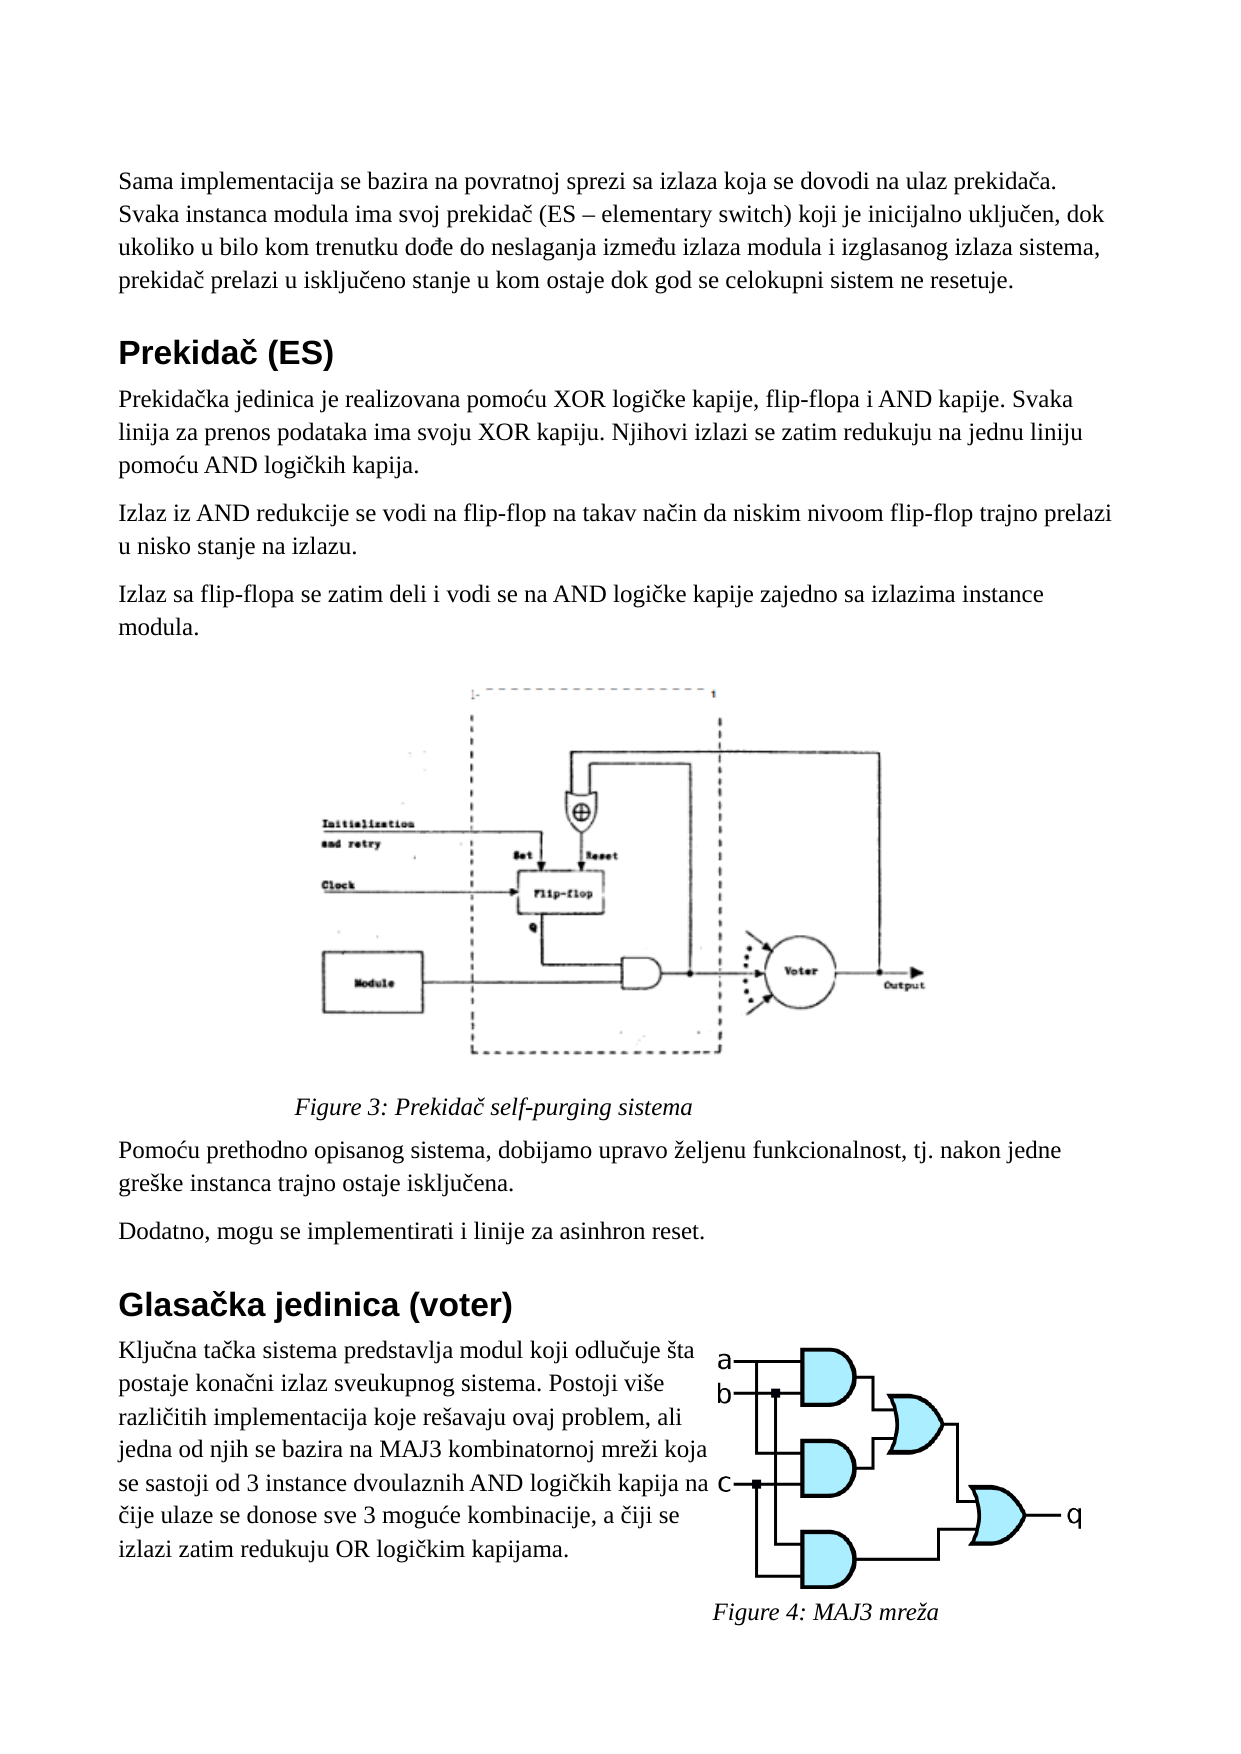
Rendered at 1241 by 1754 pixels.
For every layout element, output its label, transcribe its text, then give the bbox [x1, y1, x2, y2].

picture [294, 662, 946, 1092]
text Izlaz sa flip-flopa se zatim deli i vodi se na AND logičke kapije zajedno sa izlazima instance modula. [118, 579, 1122, 640]
text Izlaz iz AND redukcije se vodi na flip-flop na takav način da niskim nivoom flip-flop trajno prelazi u nisko stanje na izlazu. [118, 498, 1122, 560]
text Prekidačka jedinica je realizovana pomoću XOR logičke kapije, flip-flopa i AND kapije. Svaka linija za prenos podataka ima svoju XOR kapiju. Njihovi izlazi se zatim redukuju na jednu liniju pomoću AND logičkih kapija. [118, 384, 1122, 479]
text Figure 3: Prekidač self-purging sistema [294, 1092, 946, 1121]
text Figure 4: MAJ3 mreža [712, 1598, 1087, 1626]
subtitle Glasačka jedinica (voter) [118, 1284, 1122, 1323]
subtitle Prekidač (ES) [118, 333, 1122, 372]
picture [712, 1342, 1088, 1598]
text Pomoću prethodno opisanog sistema, dobijamo upravo željenu funkcionalnost, tj. nakon jedne greške instanca trajno ostaje isključena. [118, 1135, 1122, 1197]
text [1087, 1336, 1122, 1562]
text Sama implementacija se bazira na povratnoj sprezi sa izlaza koja se dovodi na ulaz prekidača. Svaka instanca modula ima svoj prekidač (ES – elementary switch) koji je inicijalno uključen, dok ukoliko u bilo kom trenutku dođe do neslaganja između izlaza modula i izglasanog izlaza sistema, prekidač prelazi u isključeno stanje u kom ostaje dok god se celokupni sistem ne resetuje. [118, 166, 1122, 293]
text Ključna tačka sistema predstavlja modul koji odlučuje šta postaje konačni izlaz sveukupnog sistema. Postoji više različitih implementacija koje rešavaju ovaj problem, ali jedna od njih se bazira na MAJ3 kombinatornoj mreži koja se sastoji od 3 instance dvoulaznih AND logičkih kapija na čije ulaze se donose sve 3 moguće kombinacije, a čiji se izlazi zatim redukuju OR logičkim kapijama. [118, 1336, 712, 1562]
text Dodatno, mogu se implementirati i linije za asinhron reset. [118, 1216, 1122, 1245]
